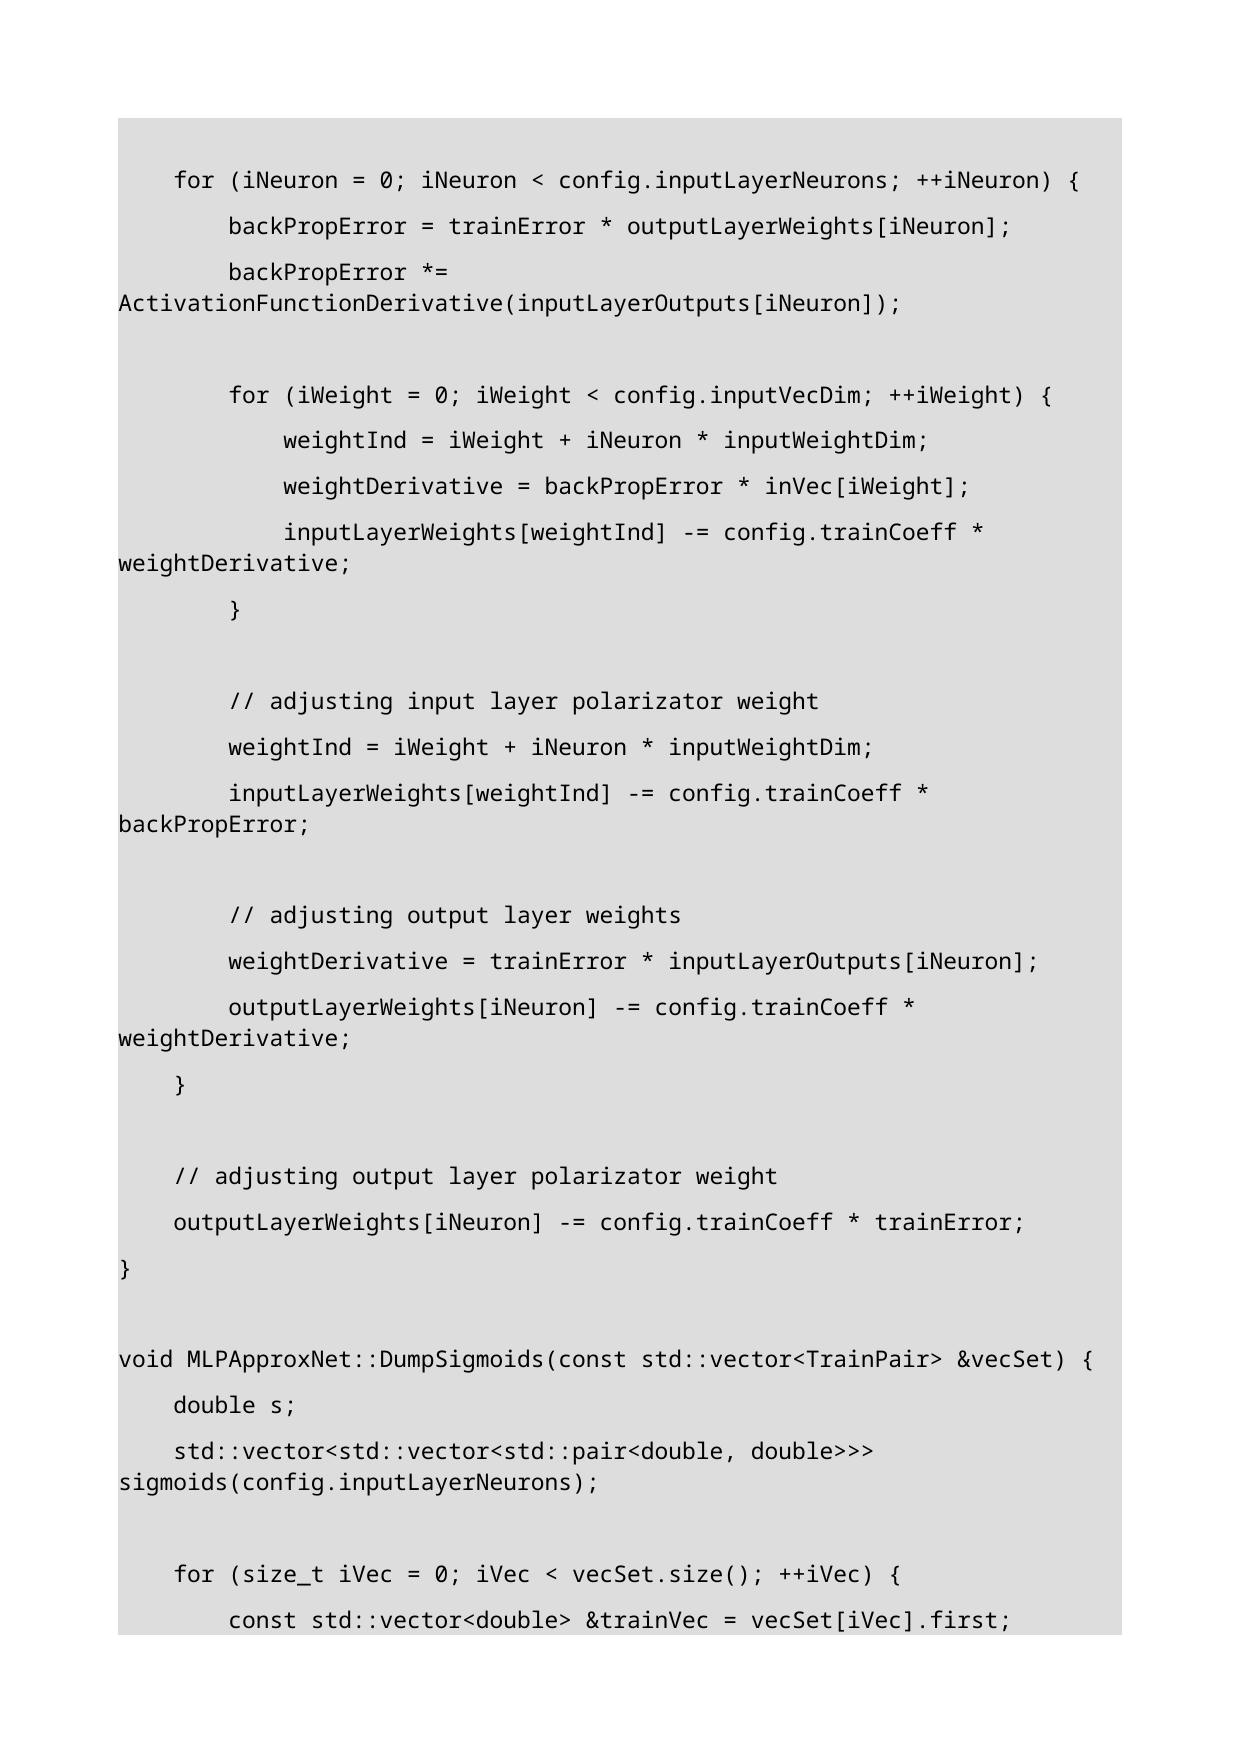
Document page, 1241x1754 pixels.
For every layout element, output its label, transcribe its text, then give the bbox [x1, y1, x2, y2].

text backPropError *= ActivationFunctionDerivative(inputLayerOutputs[iNeuron]); [118, 256, 1122, 318]
text } [118, 593, 1122, 624]
text weightDerivative = backPropError * inVec[iWeight]; [118, 470, 1122, 501]
text for (iNeuron = 0; iNeuron < config.inputLayerNeurons; ++iNeuron) { [118, 164, 1122, 195]
text std::vector<std::vector<std::pair<double, double>>> sigmoids(config.inputLayerNeurons); [118, 1435, 1122, 1497]
text // adjusting output layer weights [118, 899, 1122, 931]
text outputLayerWeights[iNeuron] -= config.trainCoeff * weightDerivative; [118, 991, 1122, 1053]
text for (size_t iVec = 0; iVec < vecSet.size(); ++iVec) { [118, 1558, 1122, 1589]
text weightDerivative = trainError * inputLayerOutputs[iNeuron]; [118, 945, 1122, 976]
text } [118, 1068, 1122, 1099]
text for (iWeight = 0; iWeight < config.inputVecDim; ++iWeight) { [118, 378, 1122, 410]
text weightInd = iWeight + iNeuron * inputWeightDim; [118, 424, 1122, 456]
text inputLayerWeights[weightInd] -= config.trainCoeff * weightDerivative; [118, 516, 1122, 578]
text double s; [118, 1389, 1122, 1420]
text weightInd = iWeight + iNeuron * inputWeightDim; [118, 731, 1122, 762]
text backPropError = trainError * outputLayerWeights[iNeuron]; [118, 210, 1122, 241]
text const std::vector<double> &trainVec = vecSet[iVec].first; [118, 1603, 1122, 1635]
text void MLPApproxNet::DumpSigmoids(const std::vector<TrainPair> &vecSet) { [118, 1343, 1122, 1374]
text // adjusting output layer polarizator weight [118, 1160, 1122, 1191]
text // adjusting input layer polarizator weight [118, 685, 1122, 716]
text inputLayerWeights[weightInd] -= config.trainCoeff * backPropError; [118, 776, 1122, 839]
text outputLayerWeights[iNeuron] -= config.trainCoeff * trainError; [118, 1206, 1122, 1237]
text } [118, 1251, 1122, 1283]
